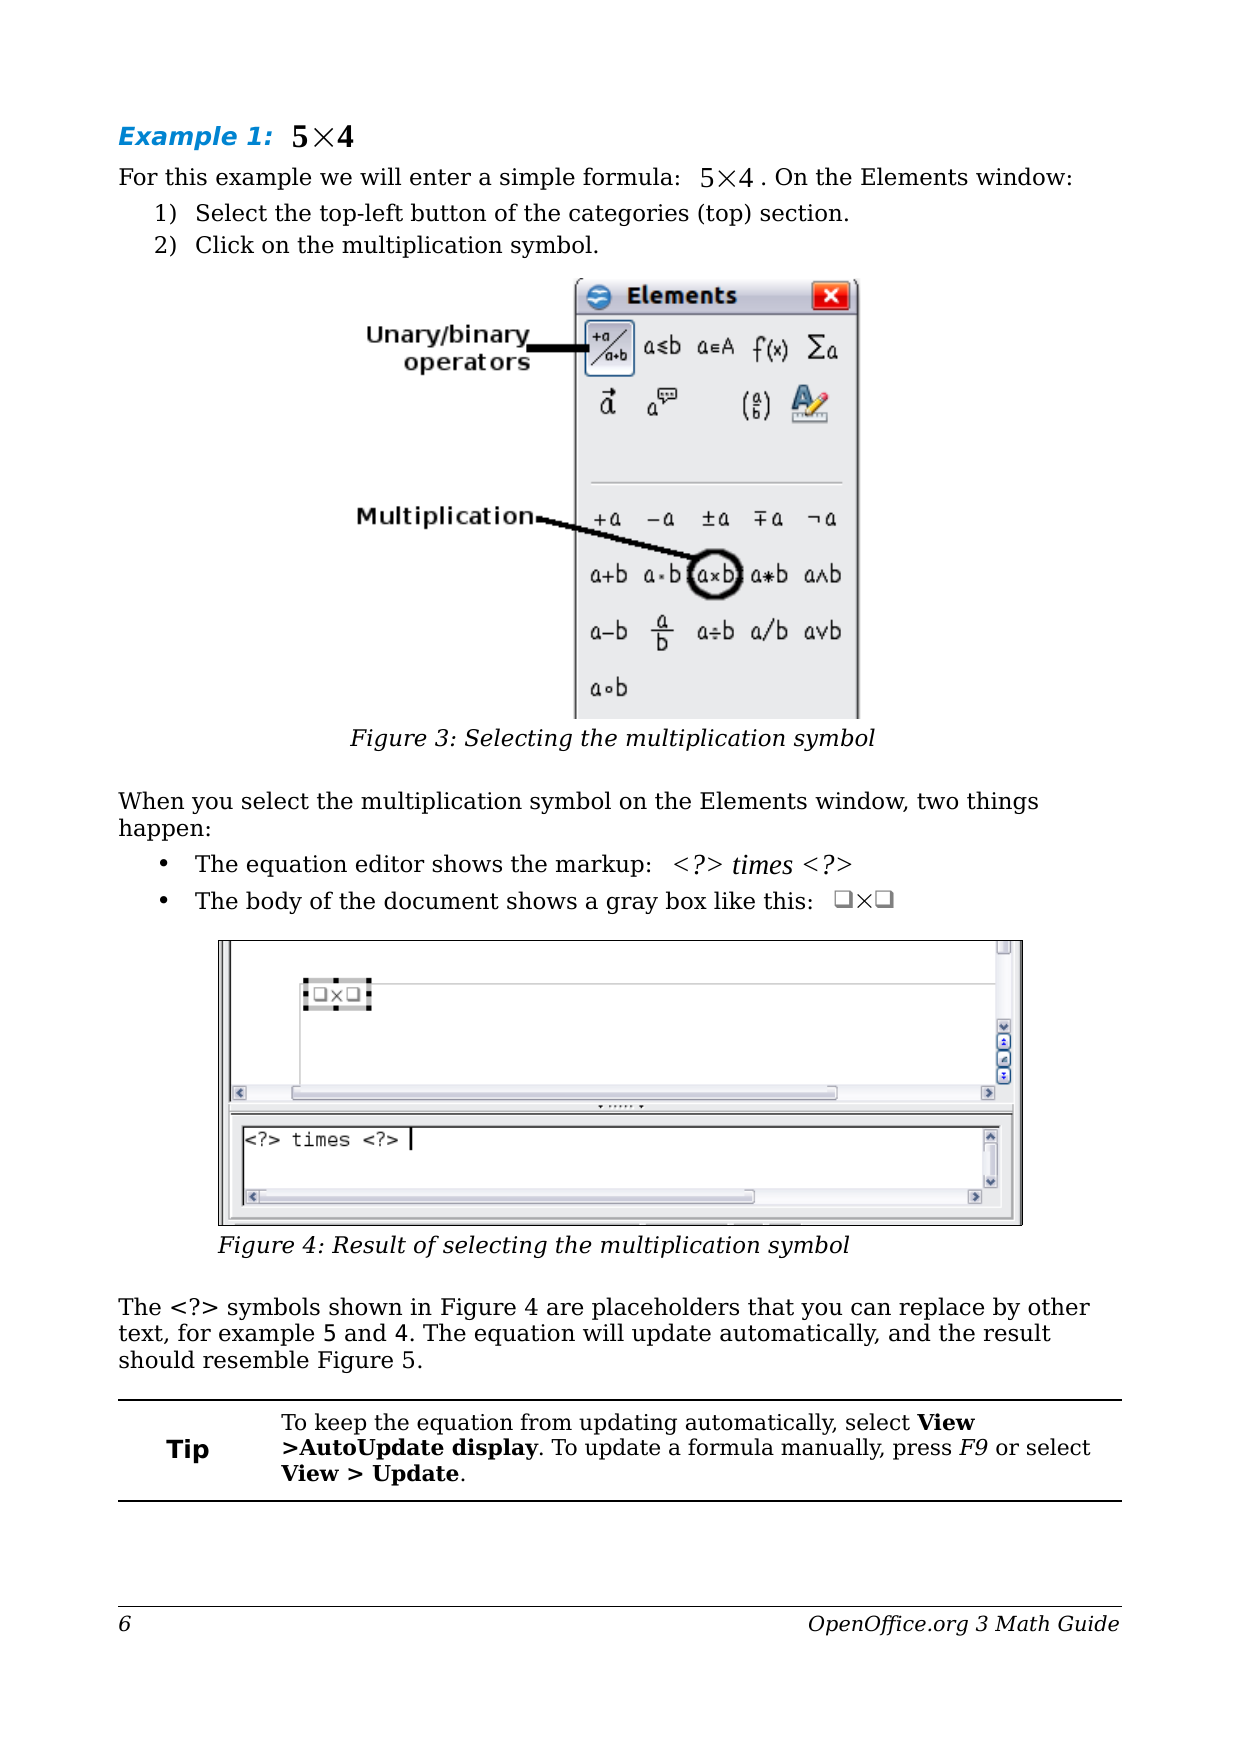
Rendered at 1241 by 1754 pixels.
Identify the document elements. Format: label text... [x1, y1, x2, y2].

list Select the top-left button of the categories (top) section. [177, 200, 1122, 226]
picture [219, 941, 1022, 1225]
table_header To keep the equation from updating automatically, select View >AutoUpdate display. To update a formula manually, press F9 or select View > Update. [258, 1401, 1122, 1500]
list The body of the document shows a gray box like this: [156, 886, 1122, 916]
picture [350, 278, 862, 719]
text The <?> symbols shown in Figure 4 are placeholders that you can replace by other text, for example 5 and 4. The equation will update automatically, and the result should resemble Figure 5. [118, 1294, 1122, 1374]
text Figure 4: Result of selecting the multiplication symbol [218, 1232, 1022, 1258]
subtitle Example 1: [118, 118, 1122, 155]
list For this example we will enter a simple formula:. On the Elements window: [118, 161, 1122, 193]
list The equation editor shows the markup: [156, 848, 1122, 880]
list Click on the multiplication symbol. [177, 233, 1122, 259]
list When you select the multiplication symbol on the Elements window, two things happen: [118, 788, 1122, 841]
table_header Tip [118, 1401, 257, 1500]
text Figure 3: Selecting the multiplication symbol [350, 725, 890, 751]
